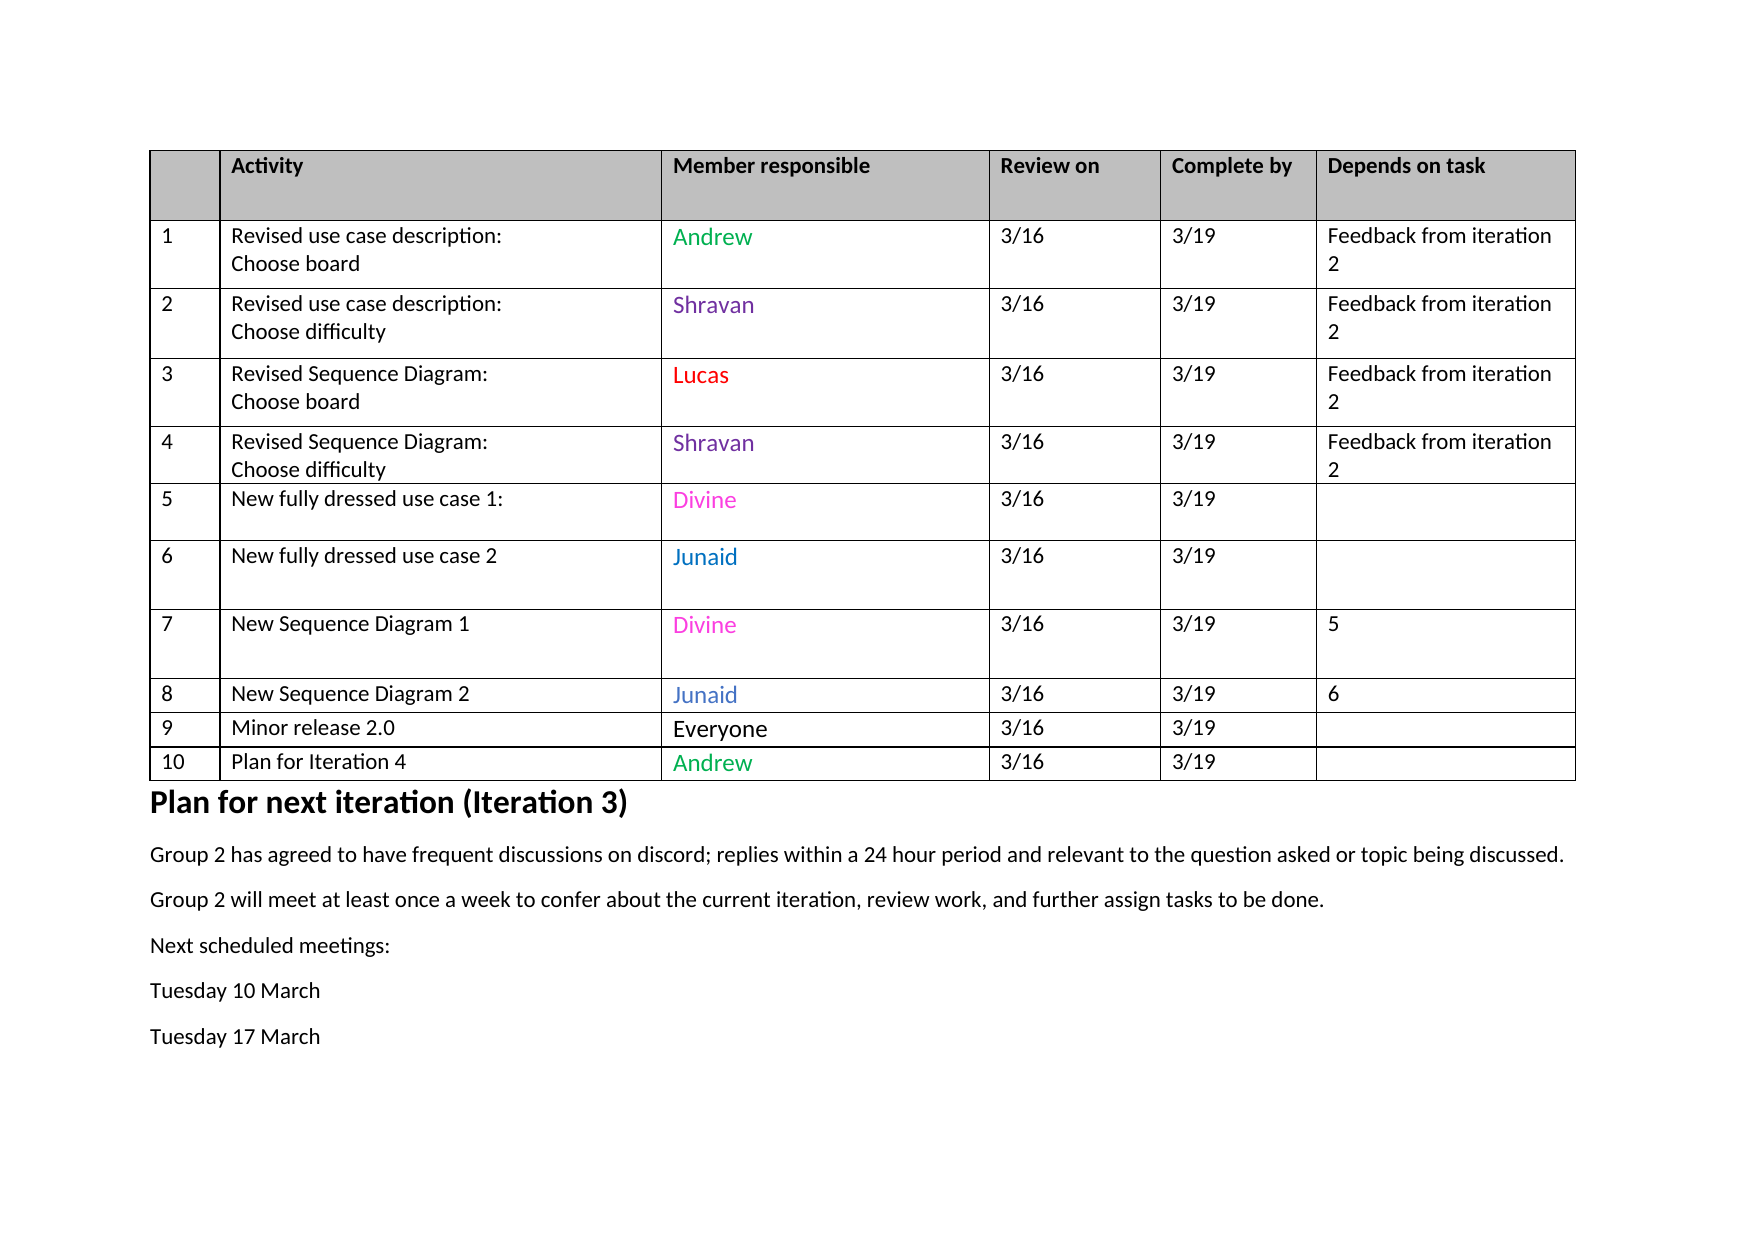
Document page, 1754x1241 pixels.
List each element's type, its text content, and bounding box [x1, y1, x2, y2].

table_cell [1317, 484, 1575, 540]
table_cell Feedback from iteration 2 [1317, 359, 1575, 426]
table_cell [1317, 748, 1575, 780]
table_cell Revised Sequence Diagram: Choose difficulty [221, 427, 661, 483]
table_cell Feedback from iteration 2 [1317, 289, 1575, 358]
text Tuesday 17 March [150, 1022, 1604, 1050]
table_cell 3/19 [1161, 748, 1316, 780]
table_cell 3/16 [990, 221, 1160, 288]
table_cell 3/16 [990, 713, 1160, 746]
table_header Member responsible [662, 151, 989, 220]
table_cell [1317, 541, 1575, 608]
table_cell New fully dressed use case 1: [221, 484, 661, 540]
table_cell 3/16 [990, 289, 1160, 358]
table_cell Everyone [662, 713, 989, 746]
table_cell 5 [1317, 610, 1575, 678]
text Next scheduled meetings: [150, 931, 1604, 959]
table_cell Andrew [662, 221, 989, 288]
table_cell New Sequence Diagram 2 [221, 679, 661, 712]
table_cell Revised use case description: Choose difficulty [221, 289, 661, 358]
table_cell 9 [151, 713, 219, 746]
text Group 2 will meet at least once a week to confer about the current iteration, review work, and further assign tasks to be done. [150, 886, 1604, 913]
table_cell 3/19 [1161, 221, 1316, 288]
table_cell 6 [1317, 679, 1575, 712]
text Tuesday 10 March [150, 977, 1604, 1004]
table_header Depends on task [1317, 151, 1575, 220]
table_cell Feedback from iteration 2 [1317, 221, 1575, 288]
table_cell 3/16 [990, 610, 1160, 678]
table_cell 5 [151, 484, 219, 540]
table_cell 3/19 [1161, 541, 1316, 608]
table_cell 3/16 [990, 427, 1160, 483]
table_cell 3/19 [1161, 679, 1316, 712]
table_cell New fully dressed use case 2 [221, 541, 661, 608]
table_cell Revised use case description: Choose board [221, 221, 661, 288]
table_cell 3/16 [990, 484, 1160, 540]
table_cell Divine [662, 484, 989, 540]
table_cell 3/19 [1161, 359, 1316, 426]
table_cell 3/16 [990, 748, 1160, 780]
table_cell 3/16 [990, 359, 1160, 426]
text Plan for next iteration (Iteration 3) [150, 781, 1604, 822]
table_cell Andrew [662, 748, 989, 780]
table_cell 3/16 [990, 541, 1160, 608]
table_cell Lucas [662, 359, 989, 426]
table_cell 7 [151, 610, 219, 678]
table_cell New Sequence Diagram 1 [221, 610, 661, 678]
table_cell Plan for Iteration 4 [221, 748, 661, 780]
table_cell 3/19 [1161, 610, 1316, 678]
table_cell Shravan [662, 427, 989, 483]
table_cell 4 [151, 427, 219, 483]
table_header [151, 151, 219, 220]
table_cell 1 [151, 221, 219, 288]
table_cell 3/19 [1161, 289, 1316, 358]
table_cell Junaid [662, 679, 989, 712]
table_cell Shravan [662, 289, 989, 358]
table_cell 3/16 [990, 679, 1160, 712]
table_cell 10 [151, 748, 219, 780]
table_cell Revised Sequence Diagram: Choose board [221, 359, 661, 426]
table_cell Junaid [662, 541, 989, 608]
table_cell Minor release 2.0 [221, 713, 661, 746]
table_cell 3/19 [1161, 713, 1316, 746]
table_cell 3/19 [1161, 484, 1316, 540]
table_cell [1317, 713, 1575, 746]
table_cell 3 [151, 359, 219, 426]
table_header Complete by [1161, 151, 1316, 220]
table_cell 8 [151, 679, 219, 712]
table_cell 2 [151, 289, 219, 358]
table_header Review on [990, 151, 1160, 220]
table_cell 3/19 [1161, 427, 1316, 483]
table_cell Feedback from iteration 2 [1317, 427, 1575, 483]
text Group 2 has agreed to have frequent discussions on discord; replies within a 24 hour period and relevant to the question asked or topic being discussed. [150, 840, 1604, 868]
table_cell 6 [151, 541, 219, 608]
table_cell Divine [662, 610, 989, 678]
table_header Activity [221, 151, 661, 220]
